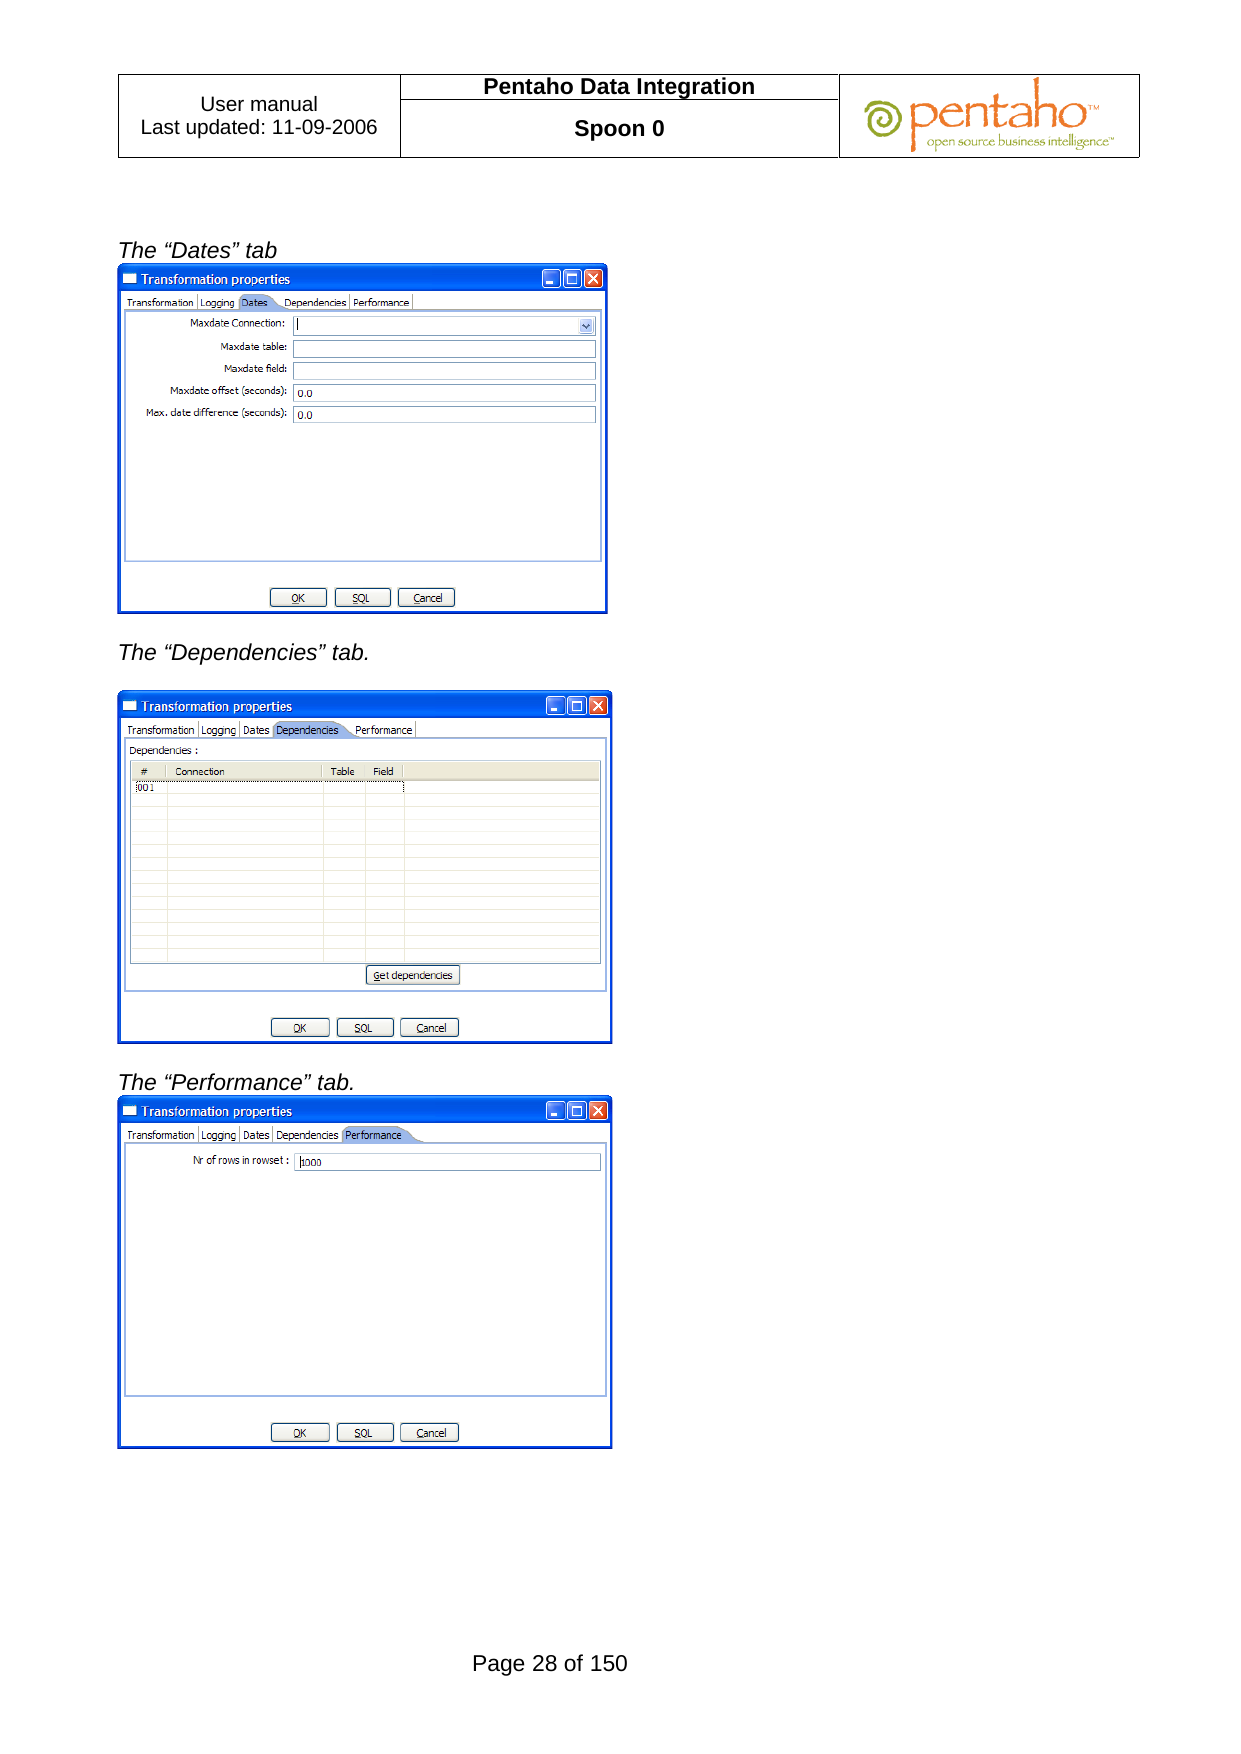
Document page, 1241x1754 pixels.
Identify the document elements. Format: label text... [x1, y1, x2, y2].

text The “Performance” tab. [117, 1069, 1137, 1095]
picture [117, 690, 613, 1044]
text The “Dependencies” tab. [117, 639, 1137, 665]
picture [117, 263, 608, 614]
picture [117, 1095, 613, 1449]
text The “Dates” tab [117, 238, 1137, 264]
